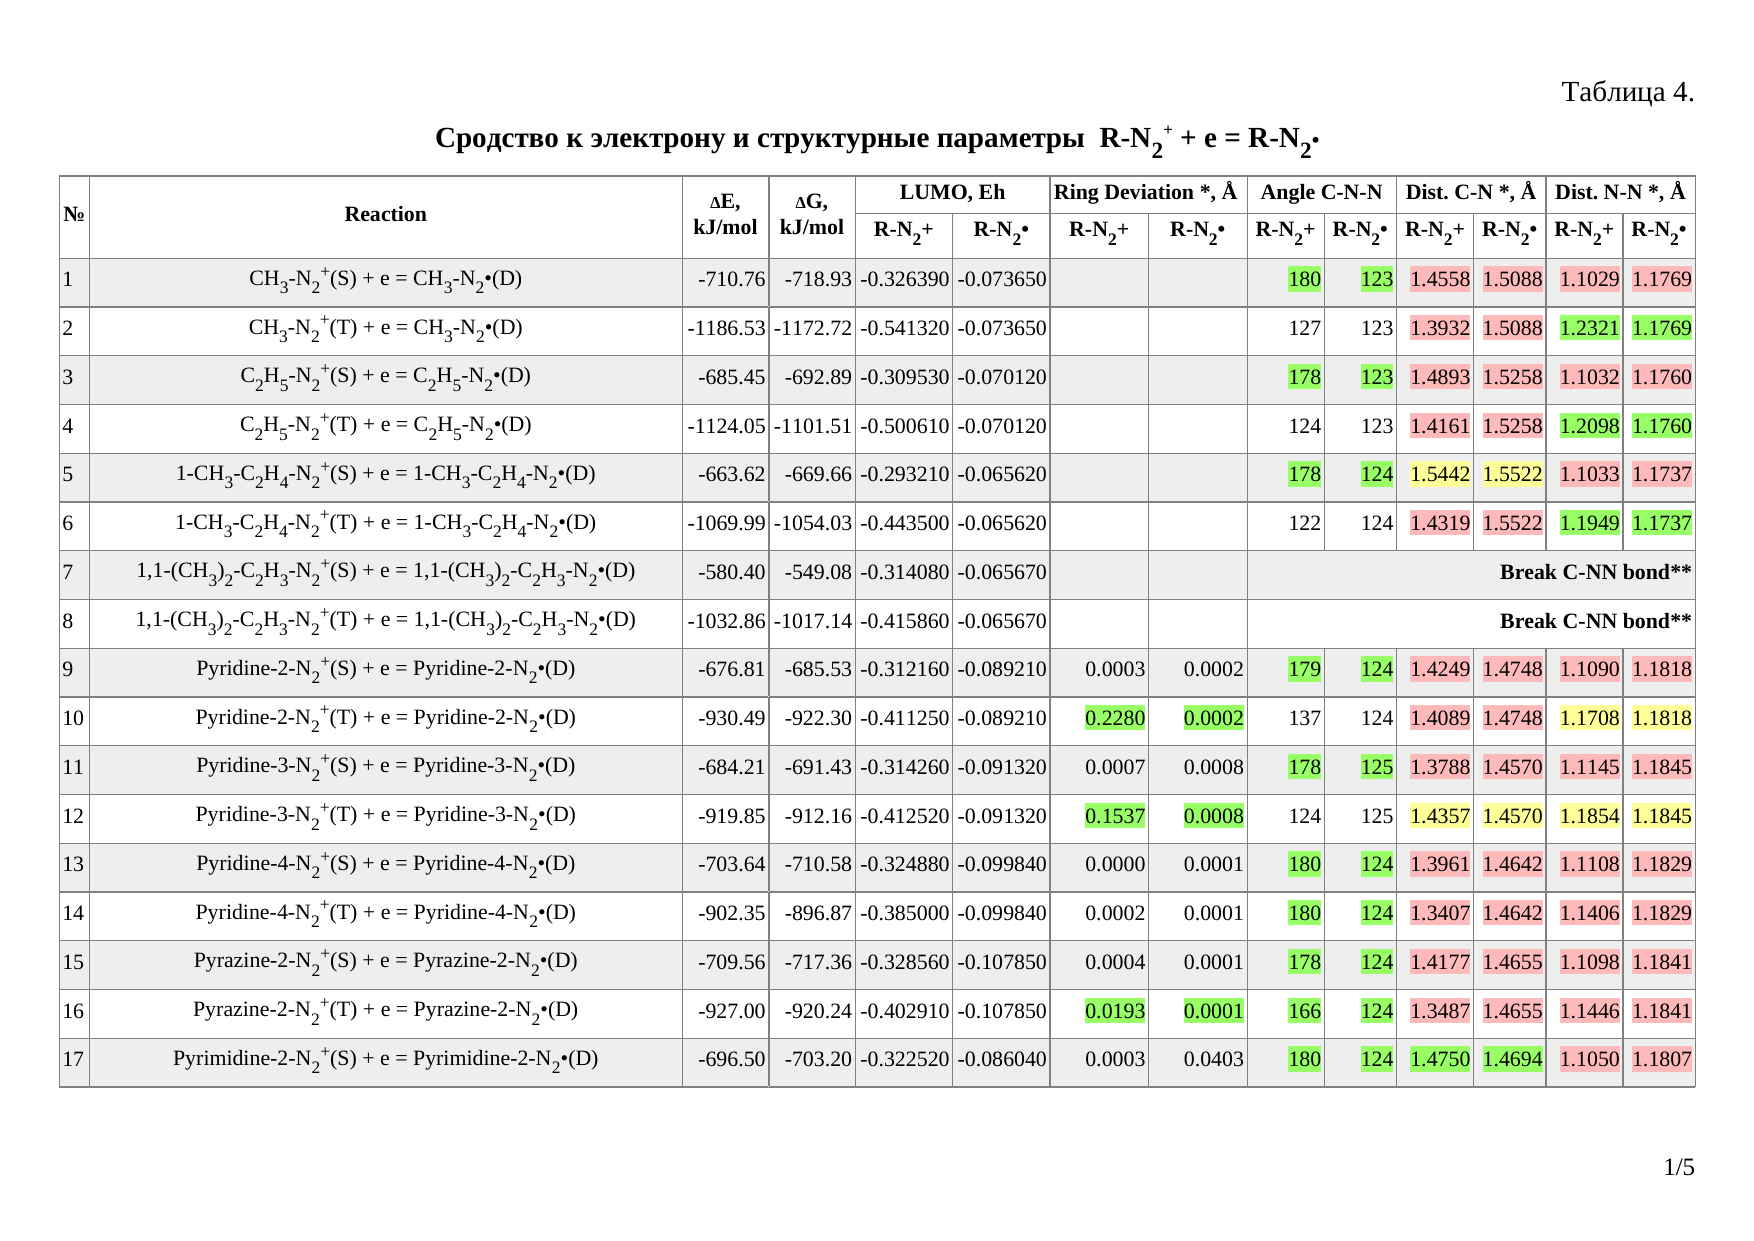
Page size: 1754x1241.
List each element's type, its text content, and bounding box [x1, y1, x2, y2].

table_cell -691.43 [770, 746, 855, 794]
table_cell R-N2+ [1397, 214, 1473, 257]
table_cell 0.0001 [1149, 893, 1247, 940]
table_cell 0.0008 [1149, 746, 1247, 794]
table_cell -930.49 [683, 698, 768, 745]
table_cell 1.1446 [1547, 990, 1622, 1037]
table_cell 1.4642 [1474, 844, 1545, 891]
table_cell [1149, 600, 1247, 647]
table_cell 1.1737 [1624, 503, 1695, 550]
table_cell 1.5522 [1474, 503, 1545, 550]
table_cell Pyridine-4-N2+(S) + e = Pyridine-4-N2•(D) [90, 844, 682, 891]
table_header Angle C-N-N [1248, 177, 1396, 213]
table_cell Pyridine-2-N2+(T) + e = Pyridine-2-N2•(D) [90, 698, 682, 745]
table_cell Pyridine-2-N2+(S) + e = Pyridine-2-N2•(D) [90, 649, 682, 696]
table_cell 1.5442 [1397, 454, 1473, 501]
table_cell 0.0002 [1051, 893, 1148, 940]
table_cell 0.0193 [1051, 990, 1148, 1037]
table_cell Pyrazine-2-N2+(S) + e = Pyrazine-2-N2•(D) [90, 941, 682, 989]
table_cell 1.1769 [1624, 259, 1695, 306]
table_cell [1149, 308, 1247, 355]
table_cell 0.0004 [1051, 941, 1148, 989]
table_cell 1.1029 [1547, 259, 1622, 306]
table_cell 1.1033 [1547, 454, 1622, 501]
table_cell 124 [1325, 649, 1396, 696]
table_cell 0.0008 [1149, 795, 1247, 842]
table_cell -0.107850 [953, 941, 1049, 989]
table_cell 179 [1248, 649, 1324, 696]
table_cell 1.3932 [1397, 308, 1473, 355]
table_cell -0.107850 [953, 990, 1049, 1037]
table_cell 180 [1248, 1039, 1324, 1086]
table_cell 1.4177 [1397, 941, 1473, 989]
table_cell 4 [60, 405, 89, 452]
table_cell 14 [60, 893, 89, 940]
table_cell 125 [1325, 746, 1396, 794]
table_cell -0.385000 [856, 893, 952, 940]
subtitle Таблица 4. [59, 74, 1695, 107]
table_header Dist. C-N *, Å [1397, 177, 1545, 213]
table_cell R-N2• [1474, 214, 1545, 257]
table_cell -912.16 [770, 795, 855, 842]
table_cell 0.0001 [1149, 844, 1247, 891]
table_cell 124 [1248, 795, 1324, 842]
table_cell 1-CH3-C2H4-N2+(T) + e = 1-CH3-C2H4-N2•(D) [90, 503, 682, 550]
table_cell 1.1841 [1624, 990, 1695, 1037]
table_cell -703.20 [770, 1039, 855, 1086]
table_cell 15 [60, 941, 89, 989]
table_cell 124 [1325, 844, 1396, 891]
table_cell -685.45 [683, 356, 768, 404]
table_cell 124 [1325, 503, 1396, 550]
table_cell -549.08 [770, 551, 855, 599]
table_cell Pyridine-3-N2+(T) + e = Pyridine-3-N2•(D) [90, 795, 682, 842]
table_cell 124 [1325, 454, 1396, 501]
table_cell -1069.99 [683, 503, 768, 550]
table_cell 1.4570 [1474, 746, 1545, 794]
table_cell -919.85 [683, 795, 768, 842]
table_cell -0.328560 [856, 941, 952, 989]
table_cell -896.87 [770, 893, 855, 940]
table_cell 5 [60, 454, 89, 501]
table_cell -0.415860 [856, 600, 952, 647]
table_cell -580.40 [683, 551, 768, 599]
table_cell -1124.05 [683, 405, 768, 452]
table_cell -685.53 [770, 649, 855, 696]
table_cell [1051, 503, 1148, 550]
table_cell R-N2+ [1051, 214, 1148, 257]
table_cell 1.1050 [1547, 1039, 1622, 1086]
table_cell 1.5088 [1474, 259, 1545, 306]
table_cell 9 [60, 649, 89, 696]
table_cell 0.0000 [1051, 844, 1148, 891]
table_cell 0.0001 [1149, 990, 1247, 1037]
table_cell 12 [60, 795, 89, 842]
table_cell [1051, 259, 1148, 306]
table_cell 180 [1248, 893, 1324, 940]
table_cell -1172.72 [770, 308, 855, 355]
table_cell 1.1845 [1624, 795, 1695, 842]
table_cell 124 [1325, 990, 1396, 1037]
table_cell R-N2• [1149, 214, 1247, 257]
table_cell 123 [1325, 356, 1396, 404]
table_cell 1,1-(CH3)2-C2H3-N2+(T) + e = 1,1-(CH3)2-C2H3-N2•(D) [90, 600, 682, 647]
table_cell 1.1818 [1624, 649, 1695, 696]
table_cell Pyridine-4-N2+(T) + e = Pyridine-4-N2•(D) [90, 893, 682, 940]
table_cell -0.500610 [856, 405, 952, 452]
table_cell -0.326390 [856, 259, 952, 306]
table_cell -0.065620 [953, 503, 1049, 550]
table_cell 7 [60, 551, 89, 599]
table_cell -0.322520 [856, 1039, 952, 1086]
table_header Dist. N-N *, Å [1547, 177, 1695, 213]
table_cell -710.58 [770, 844, 855, 891]
table_cell 1.1737 [1624, 454, 1695, 501]
table_cell [1051, 308, 1148, 355]
table_cell 1.1145 [1547, 746, 1622, 794]
table_cell [1149, 551, 1247, 599]
table_header ∆G, kJ/mol [770, 177, 855, 257]
table_cell 123 [1325, 308, 1396, 355]
table_cell -0.314260 [856, 746, 952, 794]
table_cell -0.099840 [953, 893, 1049, 940]
table_cell Break C-NN bond** [1248, 551, 1695, 599]
table_cell 180 [1248, 259, 1324, 306]
table_cell 124 [1248, 405, 1324, 452]
table_cell -0.089210 [953, 649, 1049, 696]
table_cell -1101.51 [770, 405, 855, 452]
table_cell -902.35 [683, 893, 768, 940]
table_cell C2H5-N2+(S) + e = C2H5-N2•(D) [90, 356, 682, 404]
table_cell 0.0002 [1149, 649, 1247, 696]
table_header Reaction [90, 177, 682, 257]
table_cell 1.4558 [1397, 259, 1473, 306]
table_cell [1051, 551, 1148, 599]
table_cell 10 [60, 698, 89, 745]
table_cell -0.314080 [856, 551, 952, 599]
table_cell 1.4655 [1474, 990, 1545, 1037]
table_cell Break C-NN bond** [1248, 600, 1695, 647]
table_cell R-N2• [1624, 214, 1695, 257]
table_cell R-N2• [1325, 214, 1396, 257]
table_cell 123 [1325, 259, 1396, 306]
table_cell [1051, 454, 1148, 501]
table_cell 2 [60, 308, 89, 355]
table_cell 178 [1248, 454, 1324, 501]
table_cell [1051, 405, 1148, 452]
table_cell -0.086040 [953, 1039, 1049, 1086]
table_cell [1149, 259, 1247, 306]
table_cell 122 [1248, 503, 1324, 550]
table_cell 1.5258 [1474, 356, 1545, 404]
table_cell 8 [60, 600, 89, 647]
table_cell 1.5088 [1474, 308, 1545, 355]
table_cell 1.1760 [1624, 356, 1695, 404]
table_cell 124 [1325, 1039, 1396, 1086]
table_cell -0.091320 [953, 795, 1049, 842]
table_header LUMO, Eh [856, 177, 1049, 213]
table_cell -1186.53 [683, 308, 768, 355]
table_cell 1.4570 [1474, 795, 1545, 842]
table_cell CH3-N2+(S) + e = CH3-N2•(D) [90, 259, 682, 306]
table_cell 178 [1248, 941, 1324, 989]
table_cell -0.070120 [953, 356, 1049, 404]
table_cell 137 [1248, 698, 1324, 745]
table_cell -676.81 [683, 649, 768, 696]
table_cell [1149, 405, 1247, 452]
table_cell -1054.03 [770, 503, 855, 550]
table_cell 1.1841 [1624, 941, 1695, 989]
table_cell -922.30 [770, 698, 855, 745]
table_cell 1.3487 [1397, 990, 1473, 1037]
table_cell 1.4694 [1474, 1039, 1545, 1086]
table_cell R-N2+ [856, 214, 952, 257]
table_cell 1.1854 [1547, 795, 1622, 842]
table_cell 1.3788 [1397, 746, 1473, 794]
table_cell -0.070120 [953, 405, 1049, 452]
table_cell 1.1708 [1547, 698, 1622, 745]
table_cell -696.50 [683, 1039, 768, 1086]
table_cell 1.4357 [1397, 795, 1473, 842]
table_cell -0.412520 [856, 795, 952, 842]
table_cell 125 [1325, 795, 1396, 842]
table_cell 1-CH3-C2H4-N2+(S) + e = 1-CH3-C2H4-N2•(D) [90, 454, 682, 501]
table_cell 127 [1248, 308, 1324, 355]
table_cell R-N2+ [1547, 214, 1622, 257]
table_cell 1.1818 [1624, 698, 1695, 745]
table_cell 178 [1248, 356, 1324, 404]
table_cell 0.0001 [1149, 941, 1247, 989]
table_cell C2H5-N2+(T) + e = C2H5-N2•(D) [90, 405, 682, 452]
table_cell Pyridine-3-N2+(S) + e = Pyridine-3-N2•(D) [90, 746, 682, 794]
table_cell Pyrimidine-2-N2+(S) + e = Pyrimidine-2-N2•(D) [90, 1039, 682, 1086]
table_cell 1.4161 [1397, 405, 1473, 452]
table_cell 124 [1325, 941, 1396, 989]
table_header Ring Deviation *, Å [1051, 177, 1247, 213]
table_cell 3 [60, 356, 89, 404]
table_cell 0.1537 [1051, 795, 1148, 842]
table_cell 11 [60, 746, 89, 794]
table_cell -0.073650 [953, 259, 1049, 306]
table_cell 0.0002 [1149, 698, 1247, 745]
table_cell 1.1845 [1624, 746, 1695, 794]
table_cell -0.443500 [856, 503, 952, 550]
table_cell 1.4089 [1397, 698, 1473, 745]
table_cell CH3-N2+(T) + e = CH3-N2•(D) [90, 308, 682, 355]
table_cell 1.1032 [1547, 356, 1622, 404]
table_cell -0.324880 [856, 844, 952, 891]
table_cell -0.089210 [953, 698, 1049, 745]
table_cell 0.2280 [1051, 698, 1148, 745]
table_cell 123 [1325, 405, 1396, 452]
table_cell -684.21 [683, 746, 768, 794]
table_cell 1.1769 [1624, 308, 1695, 355]
table_cell 1.4319 [1397, 503, 1473, 550]
table_cell 1.5258 [1474, 405, 1545, 452]
table_cell -717.36 [770, 941, 855, 989]
table_cell -0.099840 [953, 844, 1049, 891]
table_cell R-N2+ [1248, 214, 1324, 257]
table_cell 13 [60, 844, 89, 891]
table_cell 1.1760 [1624, 405, 1695, 452]
table_cell 1,1-(CH3)2-C2H3-N2+(S) + e = 1,1-(CH3)2-C2H3-N2•(D) [90, 551, 682, 599]
table_cell 1.2321 [1547, 308, 1622, 355]
table_cell -710.76 [683, 259, 768, 306]
table_cell -0.065620 [953, 454, 1049, 501]
table_cell -0.402910 [856, 990, 952, 1037]
table_cell R-N2• [953, 214, 1049, 257]
table_cell 0.0007 [1051, 746, 1148, 794]
table_cell -0.309530 [856, 356, 952, 404]
table_cell 124 [1325, 698, 1396, 745]
table_cell 1.1108 [1547, 844, 1622, 891]
table_cell 178 [1248, 746, 1324, 794]
subtitle Сродство к электрону и структурные параметры R-N2+ + e = R-N2• [59, 120, 1695, 163]
table_cell 1.1098 [1547, 941, 1622, 989]
table_cell -920.24 [770, 990, 855, 1037]
table_cell 1.1090 [1547, 649, 1622, 696]
table_cell 0.0003 [1051, 1039, 1148, 1086]
table_cell -1032.86 [683, 600, 768, 647]
table_cell 124 [1325, 893, 1396, 940]
table_cell -0.065670 [953, 600, 1049, 647]
table_cell 166 [1248, 990, 1324, 1037]
table_cell -0.065670 [953, 551, 1049, 599]
table_cell -663.62 [683, 454, 768, 501]
table_cell [1051, 356, 1148, 404]
table_cell 1.3961 [1397, 844, 1473, 891]
table_cell 1 [60, 259, 89, 306]
table_cell 1.3407 [1397, 893, 1473, 940]
table_cell 1.5522 [1474, 454, 1545, 501]
table_cell -0.091320 [953, 746, 1049, 794]
table_cell -1017.14 [770, 600, 855, 647]
table_cell 180 [1248, 844, 1324, 891]
table_header № [60, 177, 89, 257]
table_cell 6 [60, 503, 89, 550]
table_cell -0.073650 [953, 308, 1049, 355]
table_cell -0.293210 [856, 454, 952, 501]
table_cell 1.4893 [1397, 356, 1473, 404]
table_cell [1149, 356, 1247, 404]
table_cell -703.64 [683, 844, 768, 891]
table_cell Pyrazine-2-N2+(T) + e = Pyrazine-2-N2•(D) [90, 990, 682, 1037]
table_cell -718.93 [770, 259, 855, 306]
table_cell 1.4655 [1474, 941, 1545, 989]
table_cell 1.1829 [1624, 893, 1695, 940]
table_cell 1.4748 [1474, 698, 1545, 745]
table_cell -927.00 [683, 990, 768, 1037]
table_cell 16 [60, 990, 89, 1037]
table_cell -692.89 [770, 356, 855, 404]
table_cell -709.56 [683, 941, 768, 989]
table_cell 0.0003 [1051, 649, 1148, 696]
table_cell -0.411250 [856, 698, 952, 745]
table_cell -0.541320 [856, 308, 952, 355]
table_cell [1149, 503, 1247, 550]
table_cell 17 [60, 1039, 89, 1086]
table_cell 1.1406 [1547, 893, 1622, 940]
table_cell -669.66 [770, 454, 855, 501]
table_cell 1.1949 [1547, 503, 1622, 550]
table_cell 1.2098 [1547, 405, 1622, 452]
table_header ∆E, kJ/mol [683, 177, 768, 257]
table_cell 1.1807 [1624, 1039, 1695, 1086]
table_cell 1.4748 [1474, 649, 1545, 696]
table_cell 0.0403 [1149, 1039, 1247, 1086]
table_cell [1051, 600, 1148, 647]
table_cell 1.4750 [1397, 1039, 1473, 1086]
table_cell 1.4642 [1474, 893, 1545, 940]
table_cell [1149, 454, 1247, 501]
table_cell 1.4249 [1397, 649, 1473, 696]
table_cell -0.312160 [856, 649, 952, 696]
table_cell 1.1829 [1624, 844, 1695, 891]
